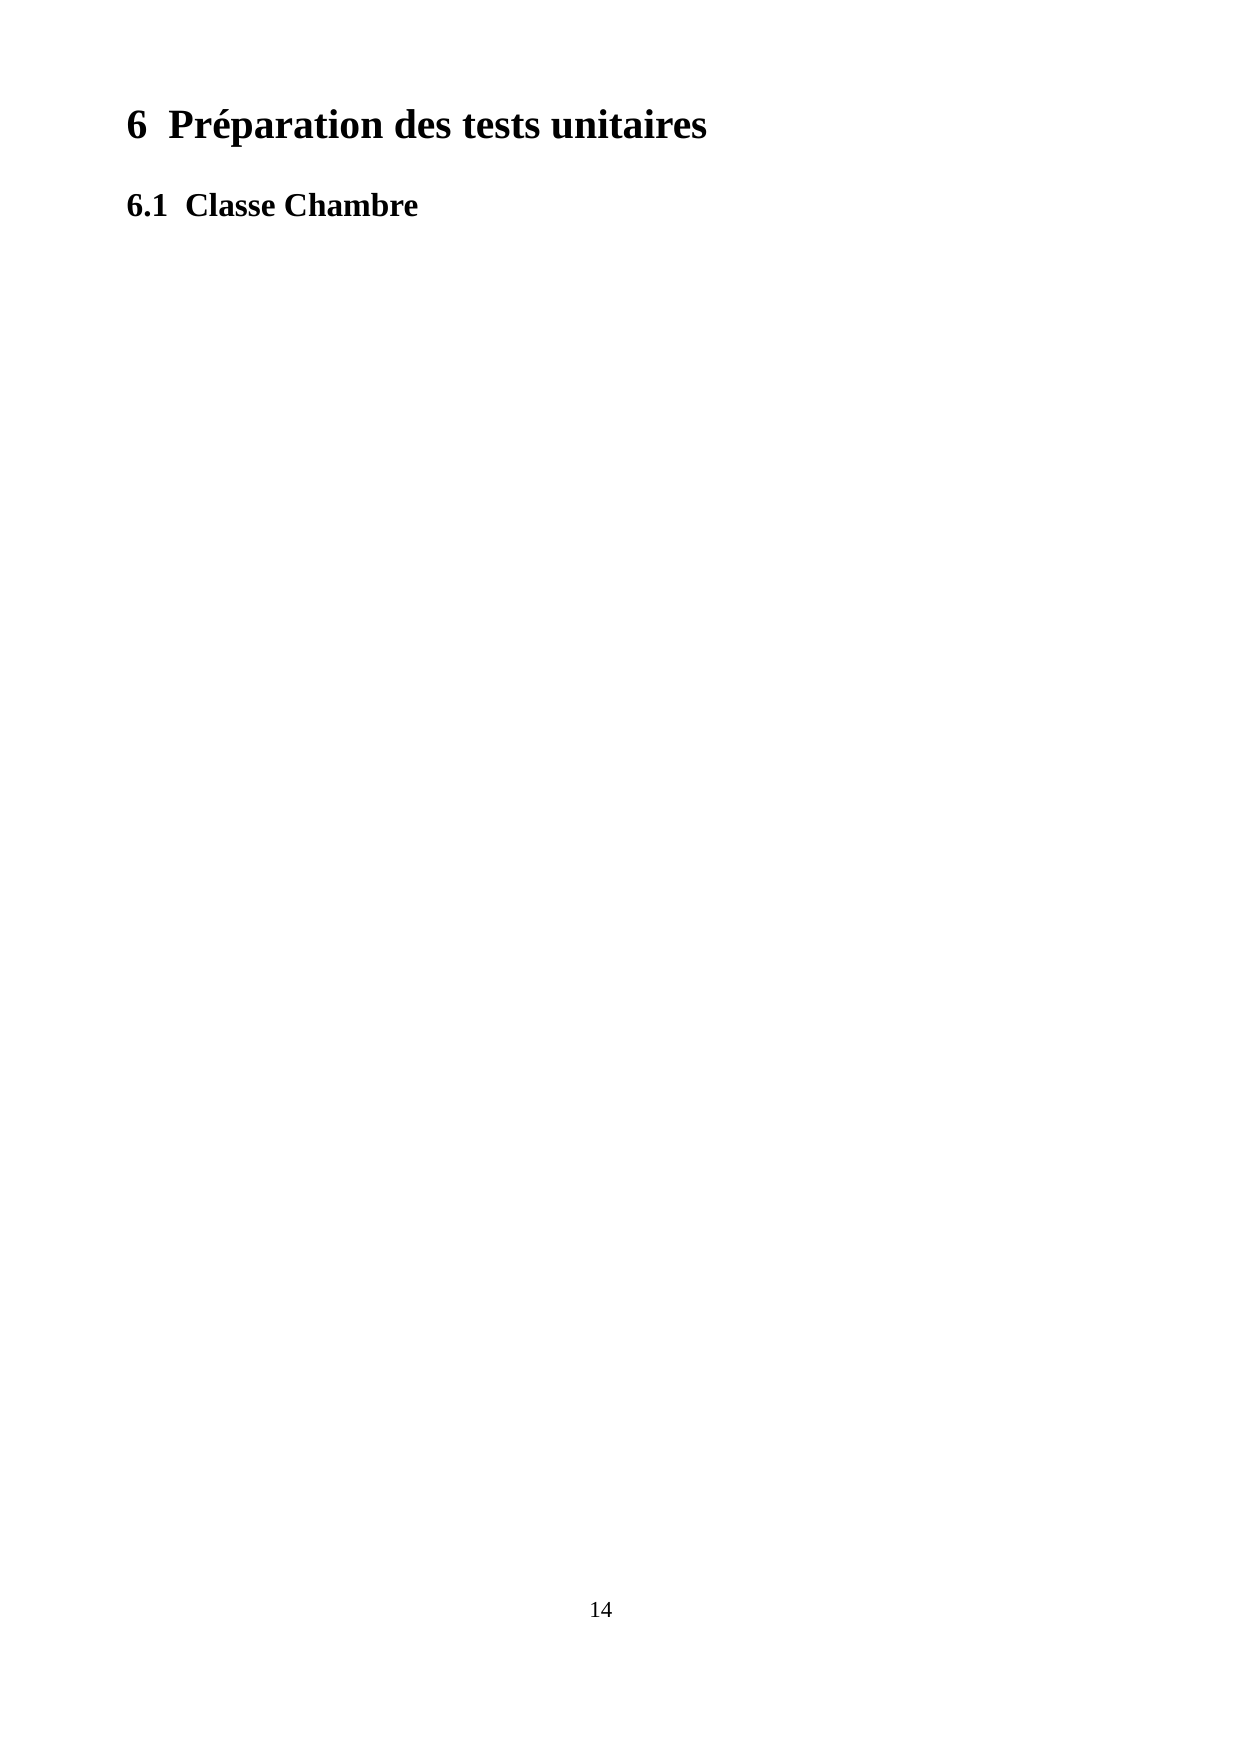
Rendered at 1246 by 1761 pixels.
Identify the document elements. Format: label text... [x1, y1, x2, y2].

subtitle 6 Préparation des tests unitaires [126, 100, 1075, 148]
subtitle 6.1 Classe Chambre [126, 185, 1075, 224]
